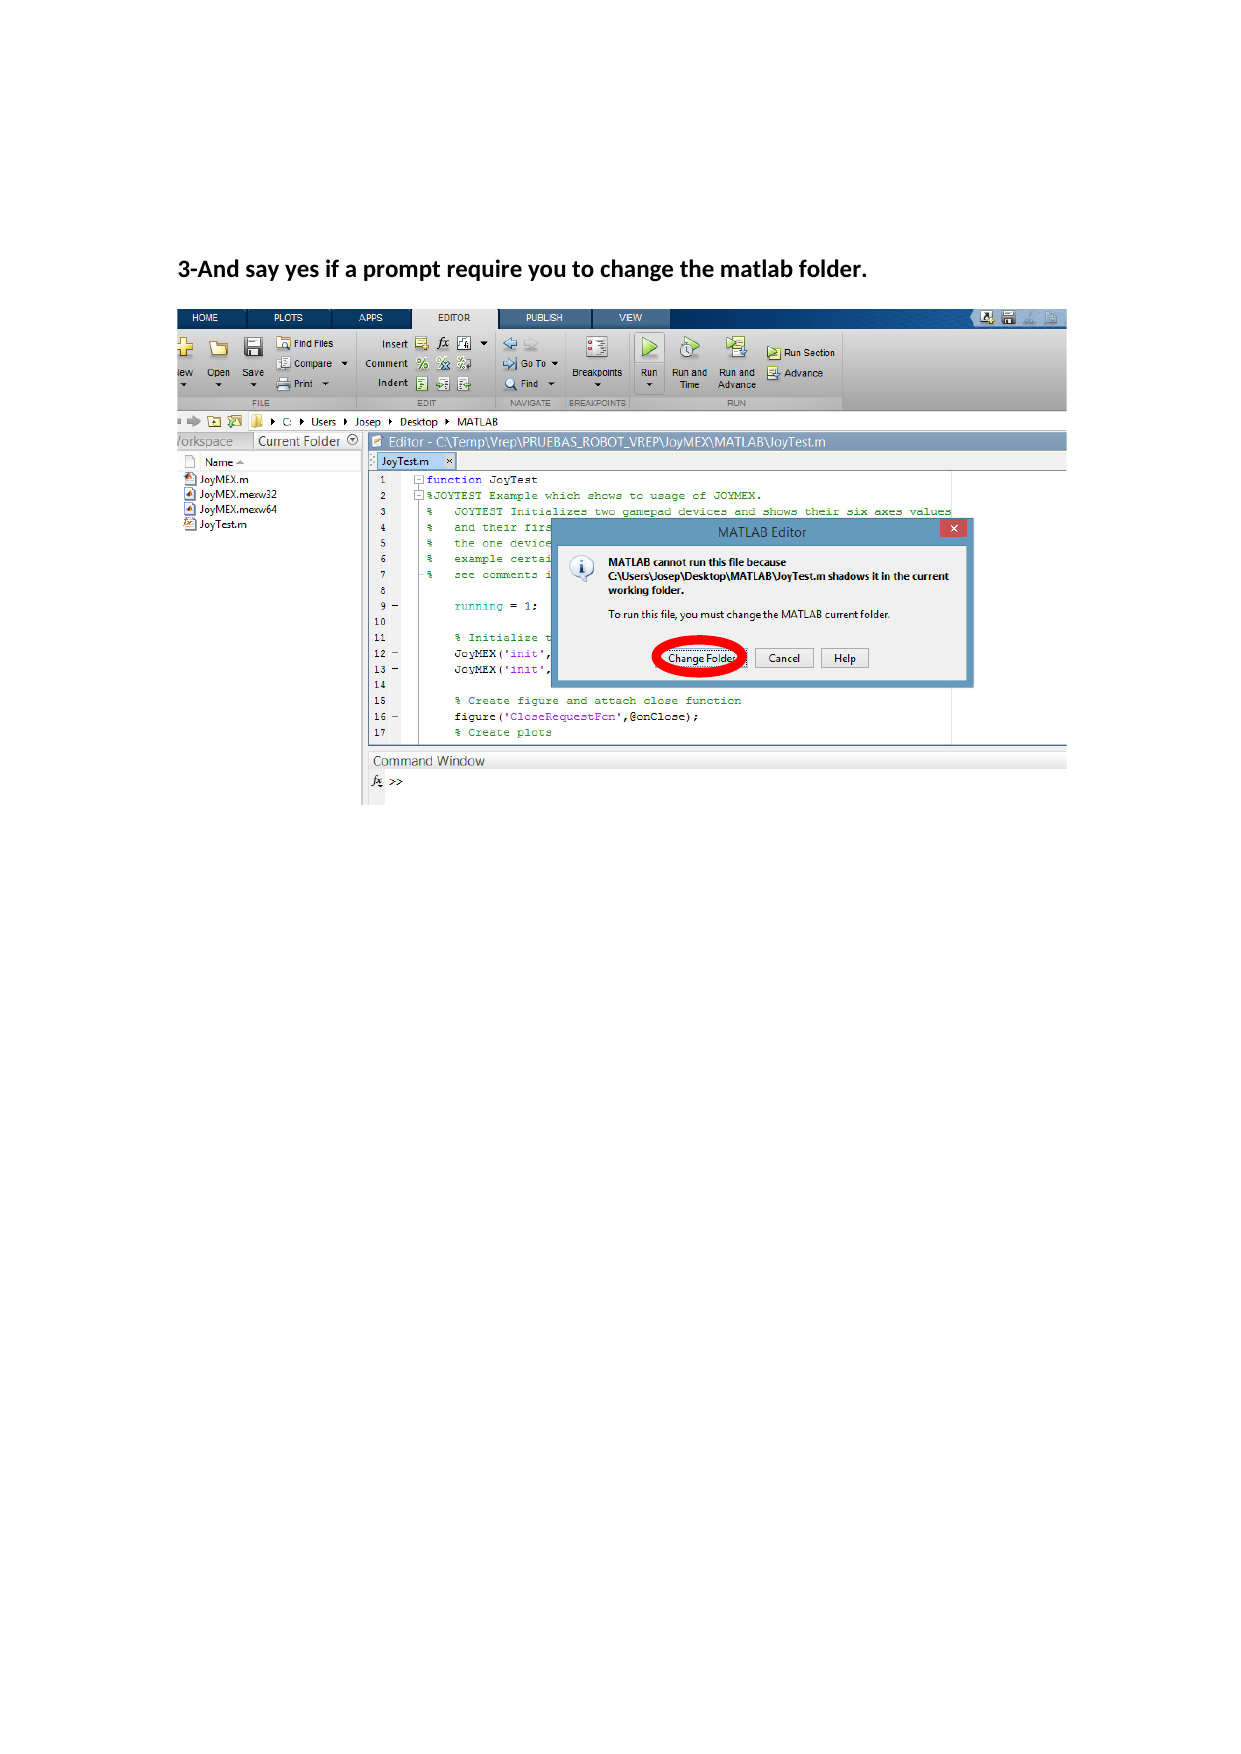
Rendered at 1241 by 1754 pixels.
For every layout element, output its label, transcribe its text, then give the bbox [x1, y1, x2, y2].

text 3-And say yes if a prompt require you to change the matlab folder. [177, 254, 1063, 284]
